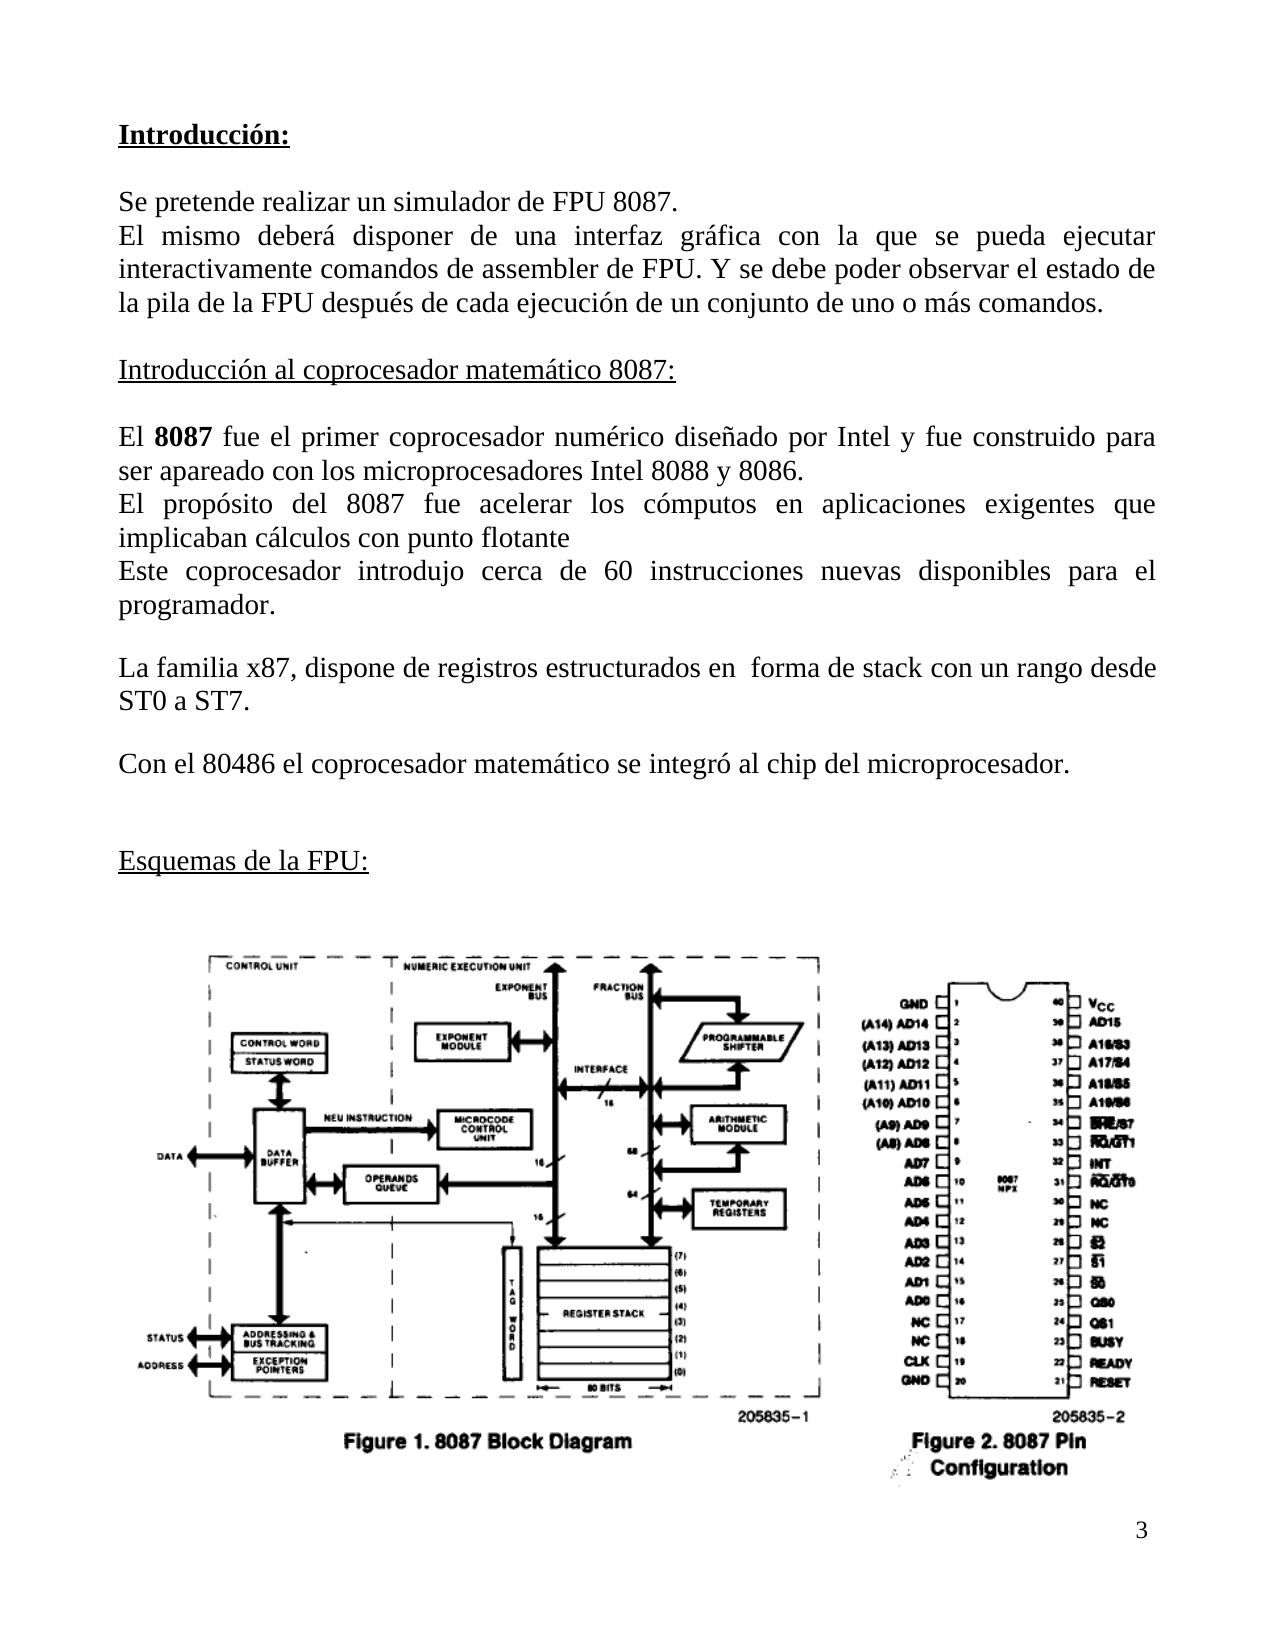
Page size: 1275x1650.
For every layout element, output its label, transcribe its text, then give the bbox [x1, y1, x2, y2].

text Introducción al coprocesador matemático 8087: [118, 352, 1157, 386]
text El 8087 fue el primer coprocesador numérico diseñado por Intel y fue construido para ser apareado con los microprocesadores Intel 8088 y 8086. [118, 419, 1157, 486]
text Con el 80486 el coprocesador matemático se integró al chip del microprocesador. [118, 747, 1157, 780]
picture [94, 907, 1173, 1501]
text Esquemas de la FPU: [118, 843, 1157, 877]
text El propósito del 8087 fue acelerar los cómputos en aplicaciones exigentes que implicaban cálculos con punto flotante [118, 486, 1157, 553]
text El mismo deberá disponer de una interfaz gráfica con la que se pueda ejecutar interactivamente comandos de assembler de FPU. Y se debe poder observar el estado de la pila de la FPU después de cada ejecución de un conjunto de uno o más comandos. [118, 218, 1157, 319]
text Introducción: [118, 117, 1157, 151]
text Este coprocesador introdujo cerca de 60 instrucciones nuevas disponibles para el programador. [118, 553, 1157, 621]
text La familia x87, dispone de registros estructurados en forma de stack con un rango desde ST0 a ST7. [118, 650, 1157, 717]
text Se pretende realizar un simulador de FPU 8087. [118, 184, 1157, 218]
